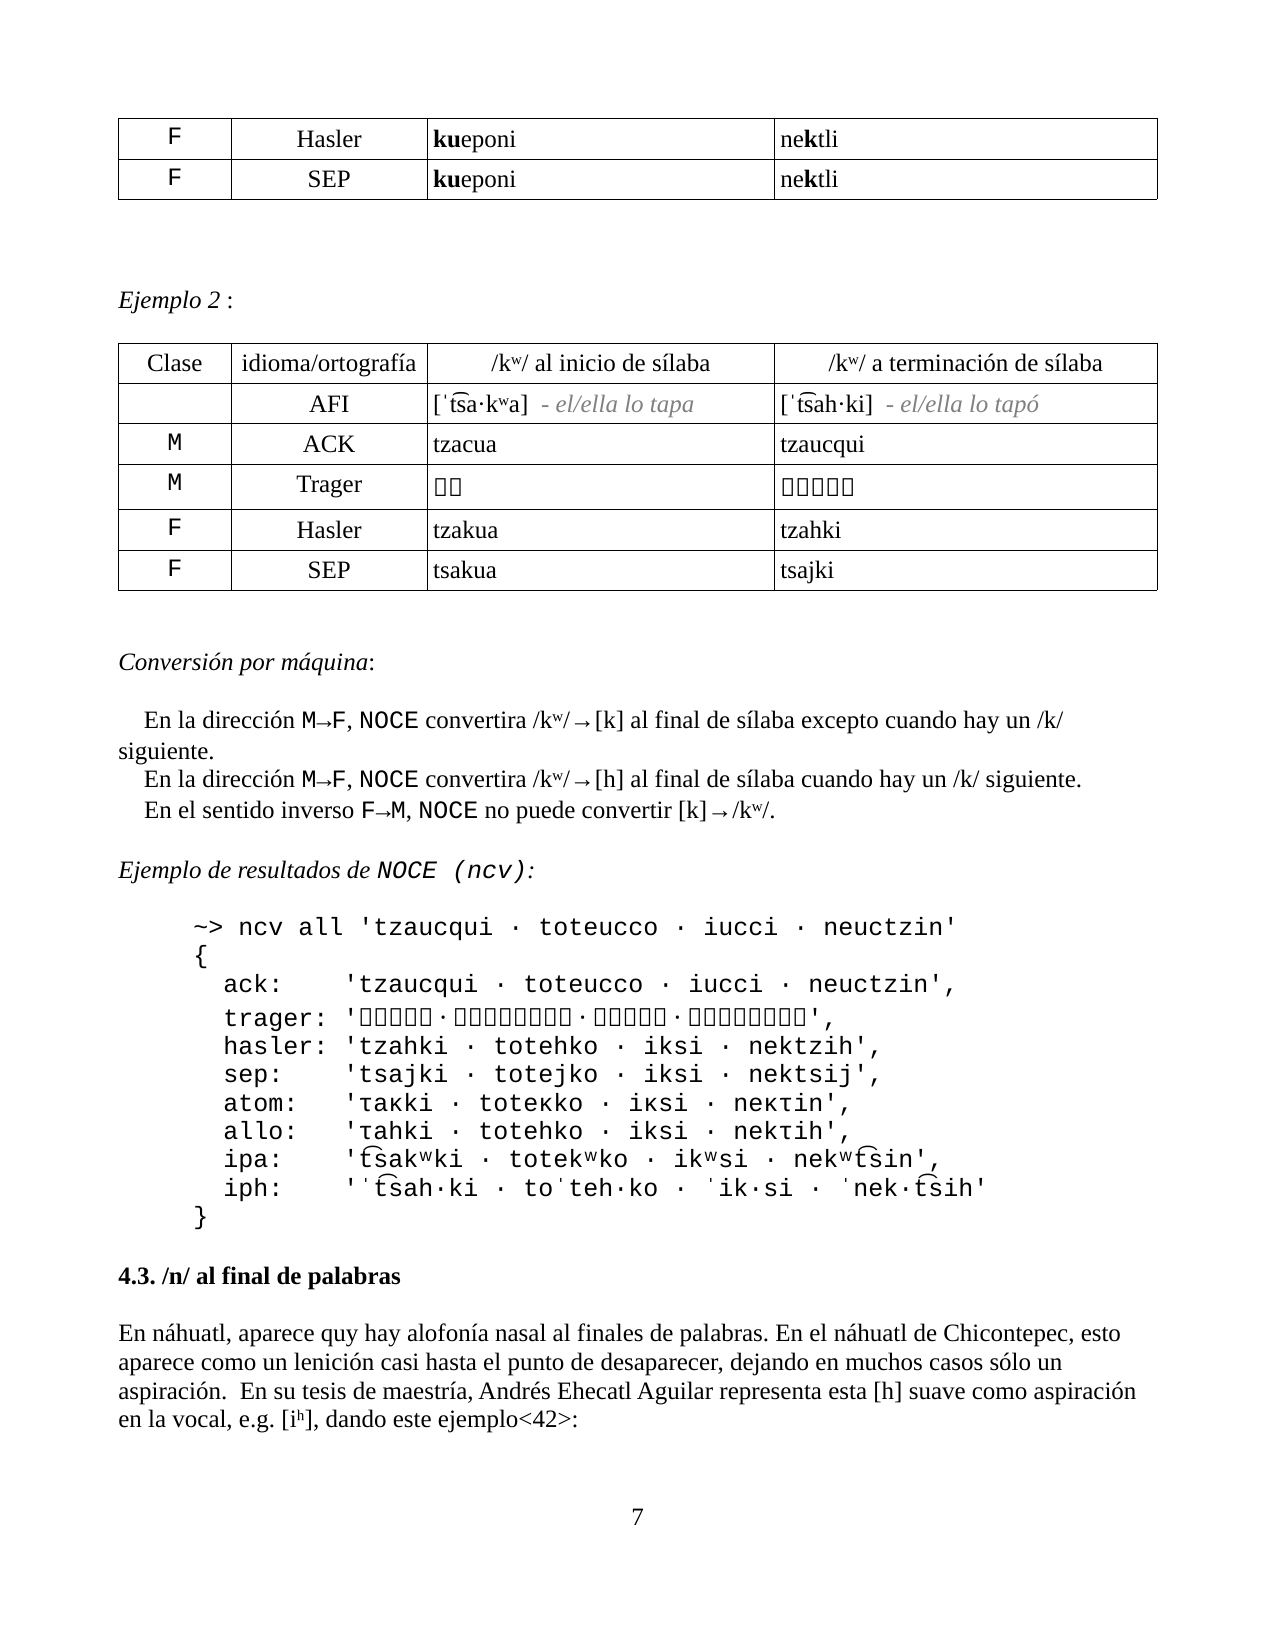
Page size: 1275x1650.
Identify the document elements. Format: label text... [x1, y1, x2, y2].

table_cell tzaucqui [775, 424, 1157, 463]
table_cell [ˈt͡sa·kʷa] - el/ella lo tapa [428, 384, 774, 423]
table_header /kʷ/ a terminación de sílaba [775, 344, 1157, 383]
table_cell [ˈt͡sah·ki] - el/ella lo tapó [775, 384, 1157, 423]
table_cell tzakua [428, 510, 774, 549]
table_cell F [119, 510, 231, 549]
table_cell M [119, 424, 231, 463]
table_cell tsajki [775, 551, 1157, 590]
text ack: 'tzaucqui · toteucco · iucci · neuctzin', [193, 971, 1157, 999]
table_cell  [428, 465, 774, 509]
table_cell kueponi [428, 119, 774, 158]
table_cell ACK [232, 424, 427, 463]
text En náhuatl, aparece quy hay alofonía nasal al finales de palabras. En el náhuatl de Chicontepec, esto aparece como un lenición casi hasta el punto de desaparecer, dejando en muchos casos sólo un aspiración. En su tesis de maestría, Andrés Ehecatl Aguilar representa esta [h] suave como aspiración en la vocal, e.g. [iʰ], dando este ejemplo<42>: [118, 1318, 1157, 1433]
text ❌ En el sentido inverso F→M, NOCE no puede convertir [k]→/kʷ/. [118, 795, 1157, 826]
table_cell Hasler [232, 119, 427, 158]
text atom: 'τaκki · toteκko · iκsi · neκτin', [193, 1090, 1157, 1119]
table_cell AFI [232, 384, 427, 423]
table_cell [119, 384, 231, 423]
text allo: 'τahki · totehko · iksi · nekτih', [193, 1119, 1157, 1147]
table_cell SEP [232, 551, 427, 590]
table_cell tsakua [428, 551, 774, 590]
table_cell Trager [232, 465, 427, 509]
table_cell nektli [775, 119, 1157, 158]
text ~> ncv all 'tzaucqui · toteucco · iucci · neuctzin' [193, 914, 1157, 943]
text iph: 'ˈt͡sah·ki · toˈteh·ko · ˈik·si · ˈnek·t͡sih' [193, 1175, 1157, 1204]
table_cell M [119, 465, 231, 509]
text Ejemplo de resultados de NOCE (ncv): [118, 855, 1157, 886]
table_header /kʷ/ al inicio de sílaba [428, 344, 774, 383]
text Ejemplo 2 : [118, 285, 1157, 314]
table_header idioma/ortografía [232, 344, 427, 383]
table_cell F [119, 551, 231, 590]
text hasler: 'tzahki · totehko · iksi · nektzih', [193, 1034, 1157, 1062]
table_cell F [119, 119, 231, 158]
text trager: ' ·  ·  · ', [193, 999, 1157, 1034]
text ✅ En la dirección M→F, NOCE convertira /kʷ/→[k] al final de sílaba excepto cuando hay un /k/ siguiente. [118, 705, 1157, 764]
table_cell tzahki [775, 510, 1157, 549]
text sep: 'tsajki · totejko · iksi · nektsij', [193, 1062, 1157, 1090]
text Conversión por máquina: [118, 647, 1157, 676]
text 4.3. /n/ al final de palabras [118, 1261, 1157, 1289]
table_cell SEP [232, 160, 427, 199]
table_cell tzacua [428, 424, 774, 463]
table_cell Hasler [232, 510, 427, 549]
table_cell kueponi [428, 160, 774, 199]
table_header Clase [119, 344, 231, 383]
table_cell F [119, 160, 231, 199]
text { [193, 943, 1157, 971]
text ipa: 't͡sakʷki · totekʷko · ikʷsi · nekʷt͡sin', [193, 1147, 1157, 1175]
table_cell  [775, 465, 1157, 509]
text } [193, 1204, 1157, 1232]
table_cell nektli [775, 160, 1157, 199]
text ✅ En la dirección M→F, NOCE convertira /kʷ/→[h] al final de sílaba cuando hay un /k/ siguiente. [118, 764, 1157, 795]
